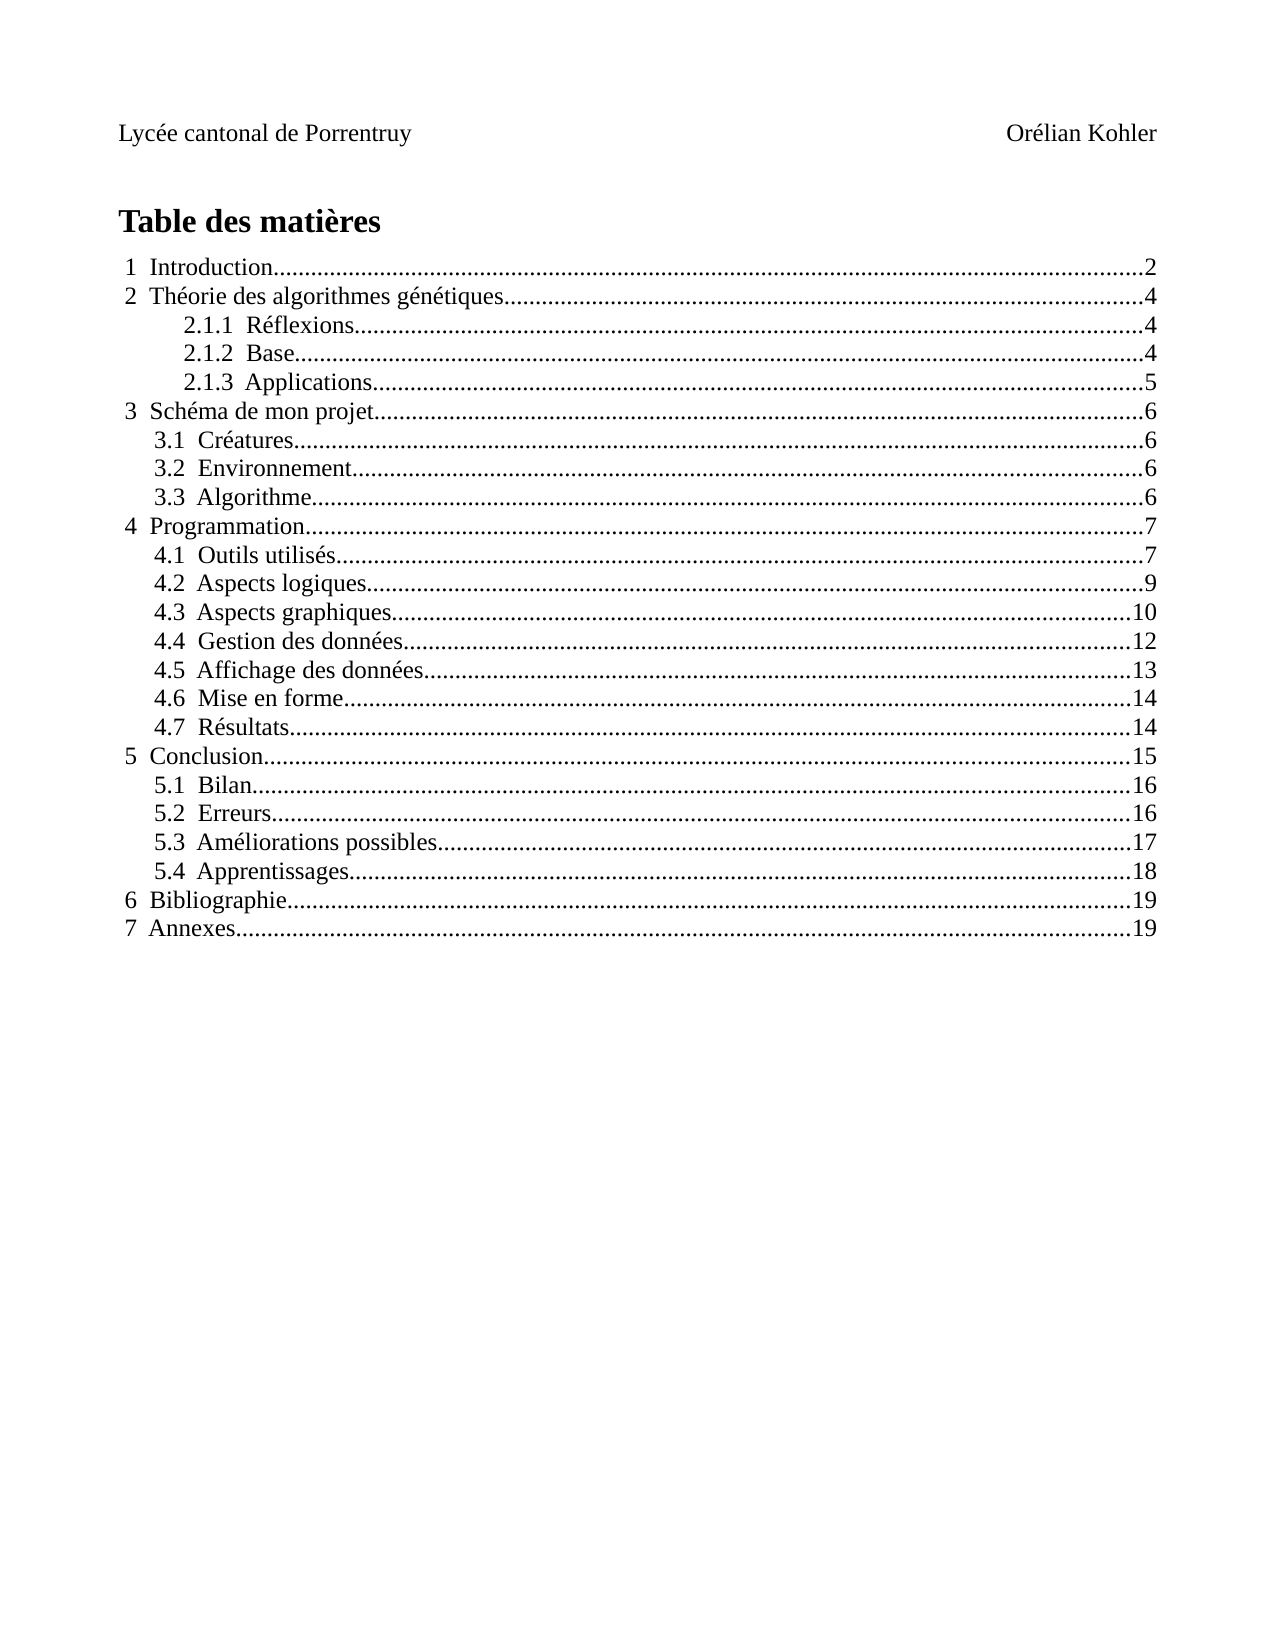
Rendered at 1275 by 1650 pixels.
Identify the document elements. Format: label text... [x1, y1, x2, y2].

text 4 Programmation 7 [118, 511, 1157, 540]
text 3.1 Créatures 6 [148, 425, 1157, 453]
text 3.3 Algorithme 6 [148, 482, 1157, 511]
text 3.2 Environnement 6 [148, 453, 1157, 482]
text 1 Introduction 2 [118, 252, 1157, 281]
text 5.2 Erreurs 16 [148, 798, 1157, 827]
text 7 Annexes 19 [118, 913, 1157, 942]
text 5 Conclusion 15 [118, 741, 1157, 770]
subtitle Table des matières [118, 201, 1157, 240]
text 6 Bibliographie 19 [118, 885, 1157, 913]
text 4.1 Outils utilisés 7 [148, 540, 1157, 568]
text 3 Schéma de mon projet 6 [118, 396, 1157, 425]
text 4.7 Résultats 14 [148, 712, 1157, 741]
text 5.1 Bilan 16 [148, 770, 1157, 798]
text 5.4 Apprentissages 18 [148, 856, 1157, 885]
text 4.4 Gestion des données 12 [148, 626, 1157, 655]
text 4.5 Affichage des données 13 [148, 655, 1157, 683]
text 4.6 Mise en forme 14 [148, 683, 1157, 712]
text 5.3 Améliorations possibles 17 [148, 827, 1157, 856]
text 2.1.1 Réflexions 4 [177, 310, 1157, 338]
text 4.2 Aspects logiques 9 [148, 568, 1157, 597]
text 2.1.2 Base 4 [177, 338, 1157, 367]
text 2 Théorie des algorithmes génétiques 4 [118, 281, 1157, 310]
text 4.3 Aspects graphiques 10 [148, 597, 1157, 626]
text 2.1.3 Applications 5 [177, 367, 1157, 396]
